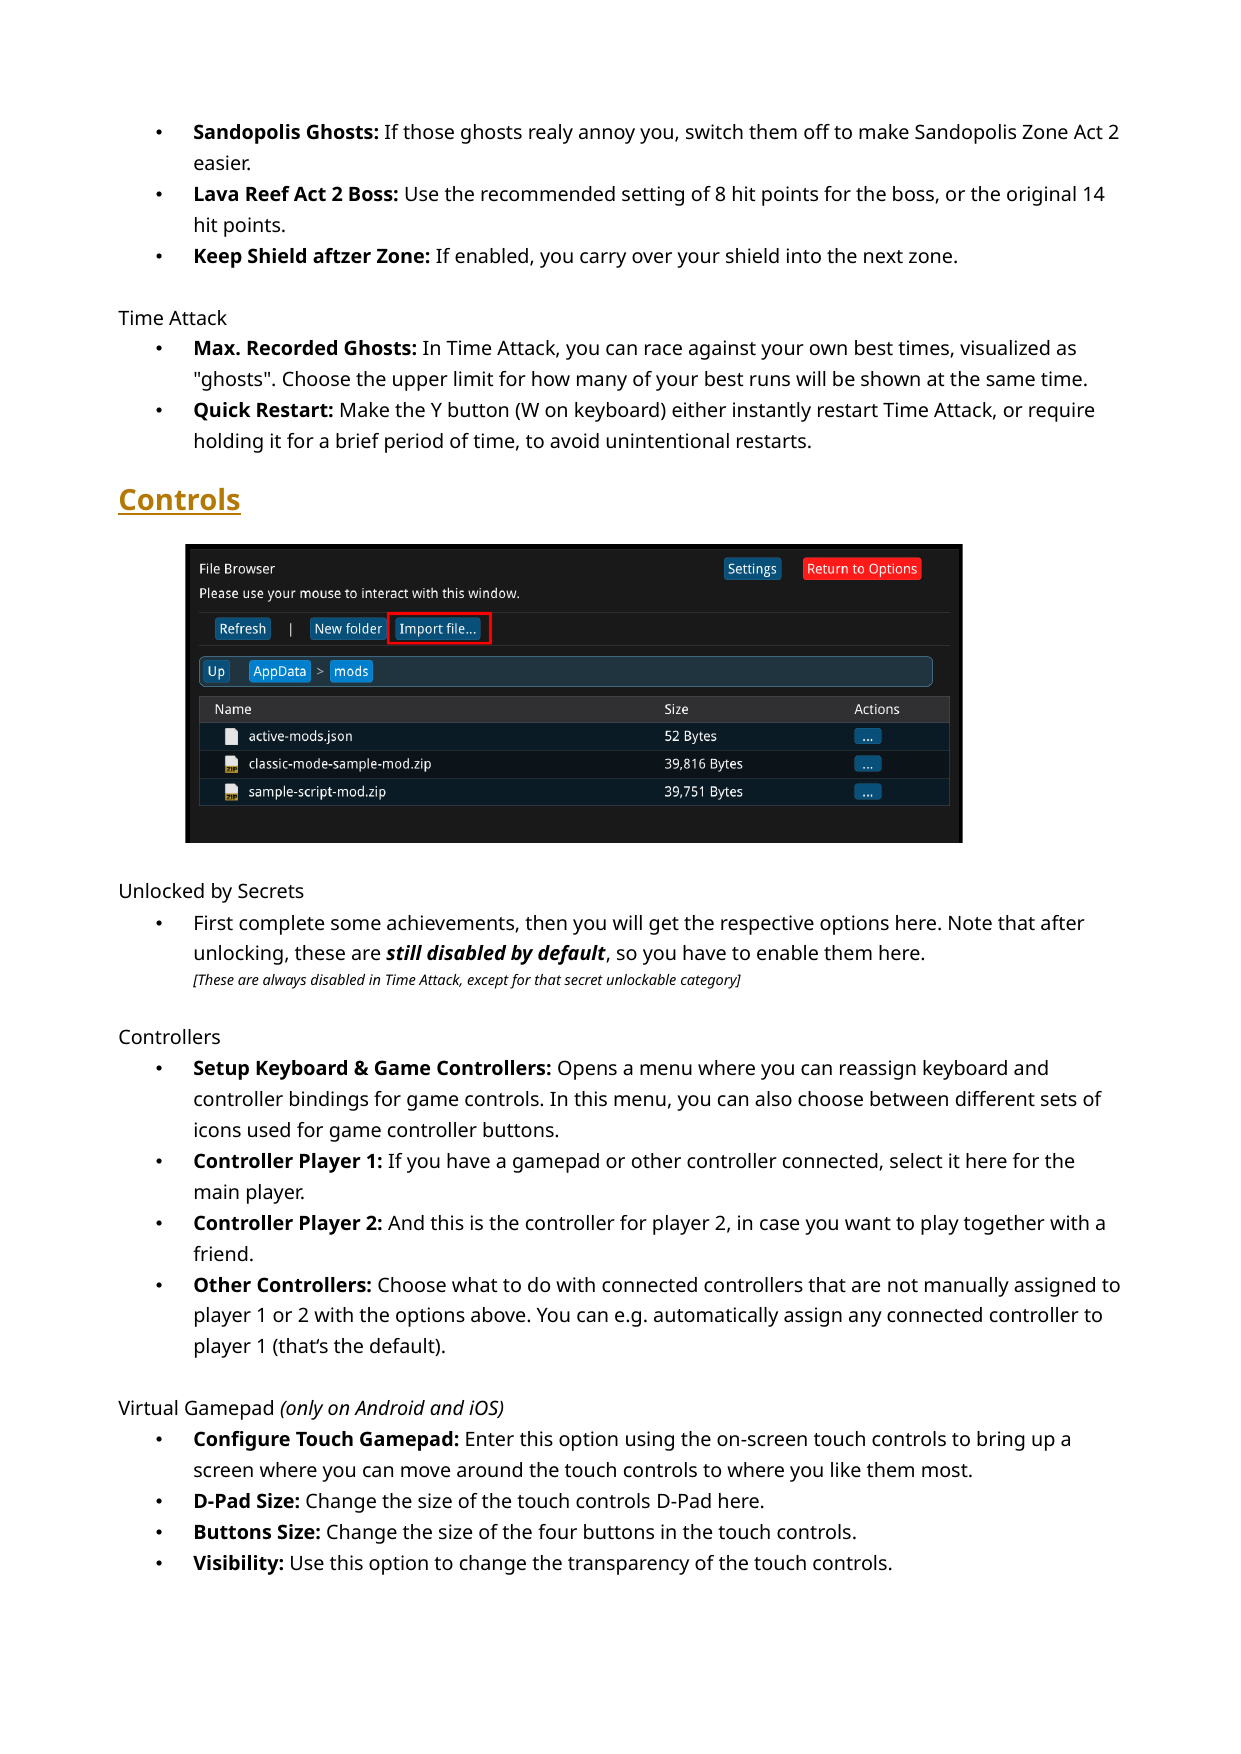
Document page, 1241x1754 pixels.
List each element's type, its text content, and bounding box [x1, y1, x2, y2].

list Controller Player 1: If you have a gamepad or other controller connected, select it here for the main player. [156, 1147, 1122, 1205]
list Configure Touch Gamepad: Enter this option using the on-screen touch controls to bring up a screen where you can move around the touch controls to where you like them most. [156, 1426, 1122, 1483]
picture [185, 544, 963, 843]
list Setup Keyboard & Game Controllers: Opens a menu where you can reassign keyboard and controller bindings for game controls. In this menu, you can also choose between different sets of icons used for game controller buttons. [156, 1054, 1122, 1143]
list First complete some achievements, then you will get the respective options here. Note that after unlocking, these are still disabled by default, so you have to enable them here. [These are always disabled in Time Attack, except for that secret unlockable category] [156, 909, 1122, 989]
list Visibility: Use this option to change the transparency of the touch controls. [156, 1549, 1122, 1576]
list Quick Restart: Make the Y button (W on keyboard) either instantly restart Time Attack, or require holding it for a brief period of time, to avoid unintentional restarts. [156, 397, 1122, 454]
list Buttons Size: Change the size of the four buttons in the touch controls. [156, 1518, 1122, 1545]
text Time Attack [118, 304, 1122, 331]
list Controller Player 2: And this is the controller for player 2, in case you want to play together with a friend. [156, 1209, 1122, 1267]
list D-Pad Size: Change the size of the touch controls D-Pad here. [156, 1487, 1122, 1514]
list Sandopolis Ghosts: If those ghosts realy annoy you, switch them off to make Sandopolis Zone Act 2 easier. [156, 118, 1122, 176]
list Lava Reef Act 2 Boss: Use the recommended setting of 8 hit points for the boss, or the original 14 hit points. [156, 180, 1122, 238]
list Max. Recorded Ghosts: In Time Attack, you can race against your own best times, visualized as "ghosts". Choose the upper limit for how many of your best runs will be shown at the same time. [156, 335, 1122, 393]
list Keep Shield aftzer Zone: If enabled, you carry over your shield into the next zone. [156, 242, 1122, 269]
list Other Controllers: Choose what to do with connected controllers that are not manually assigned to player 1 or 2 with the options above. You can e.g. automatically assign any connected controller to player 1 (that‘s the default). [156, 1271, 1122, 1360]
text Controllers [118, 1023, 1122, 1050]
text Unlocked by Secrets [118, 878, 1122, 905]
subtitle Controls [118, 479, 1122, 519]
text Virtual Gamepad (only on Android and iOS) [118, 1394, 1122, 1422]
